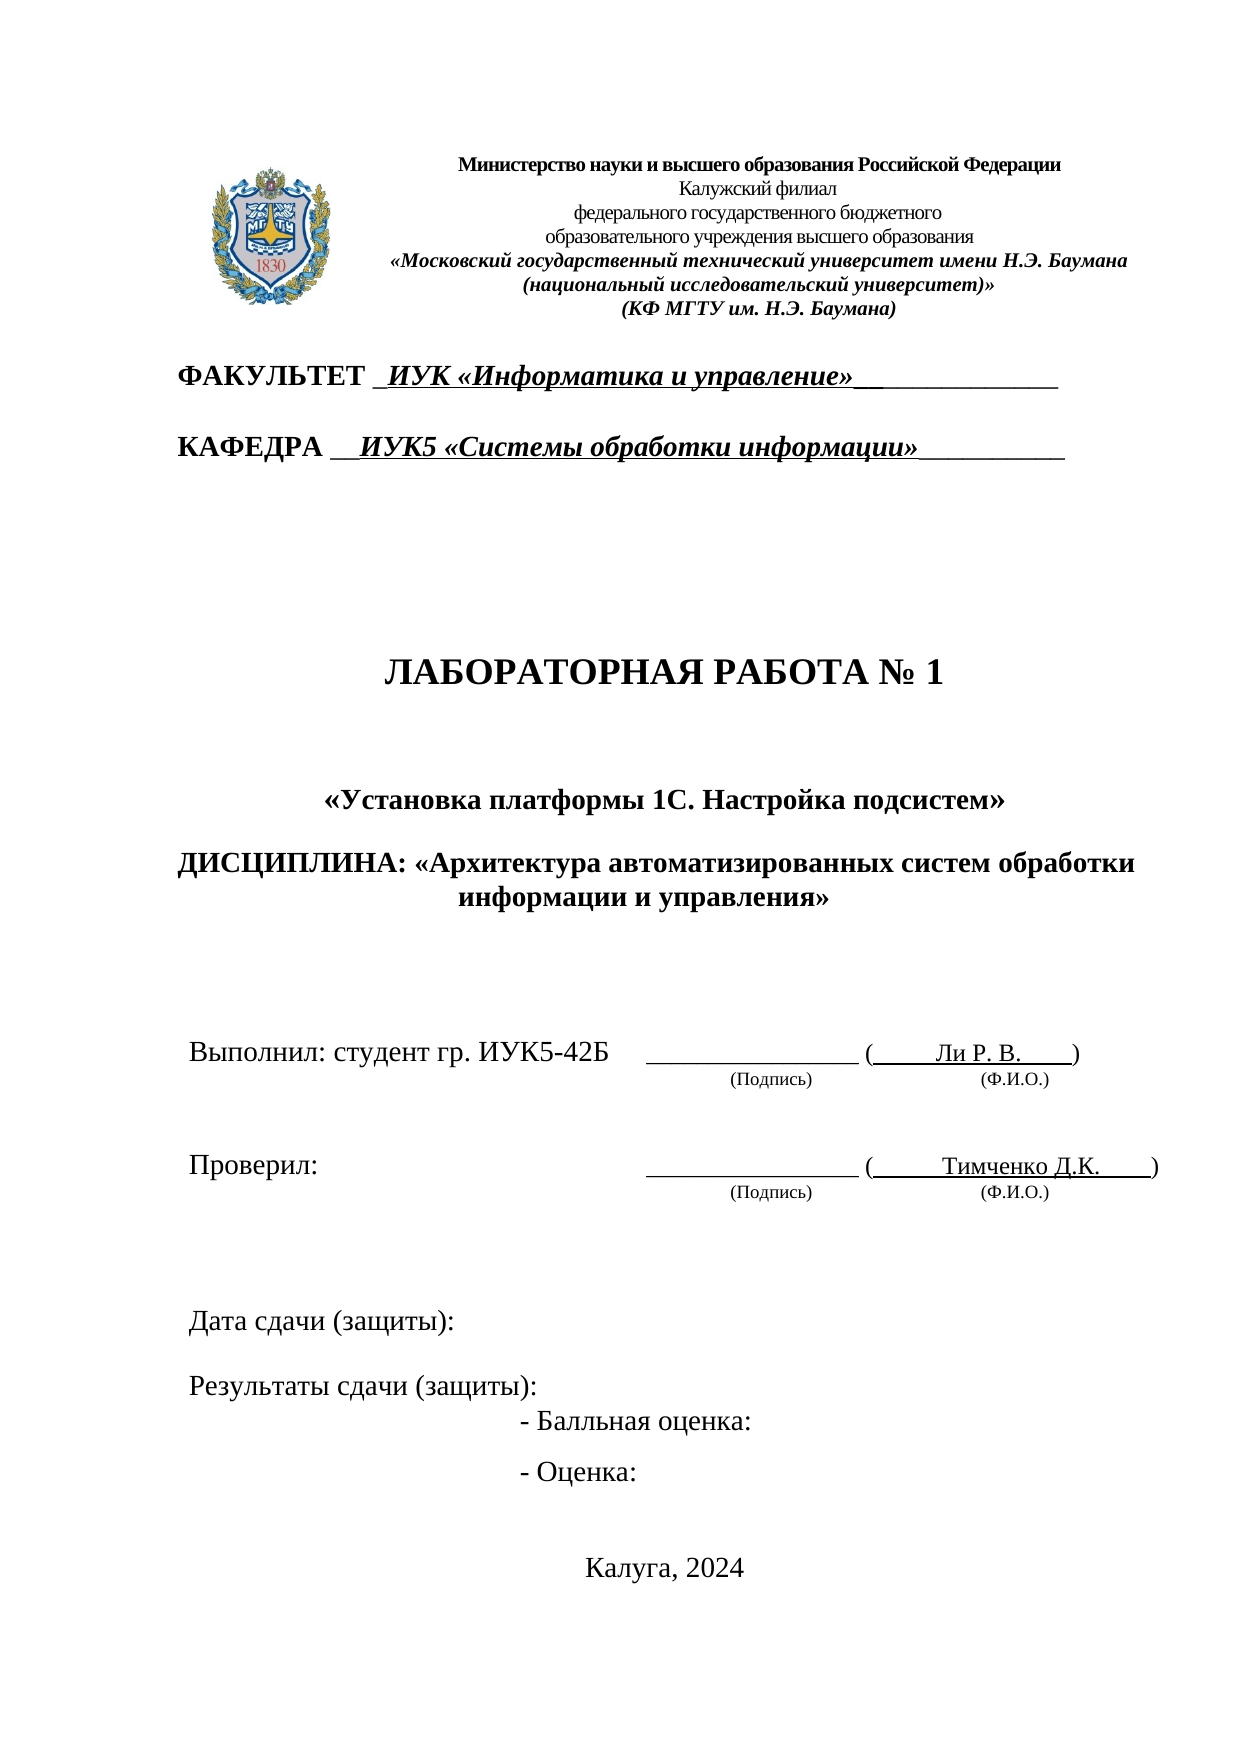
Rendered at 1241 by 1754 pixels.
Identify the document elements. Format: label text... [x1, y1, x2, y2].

text «Установка платформы 1С. Настройка подсистем» [177, 778, 1152, 817]
table_header Министерство науки и высшего образования Российской Федерации Калужский филиал федерального государственного бюджетного образовательного учреждения высшего образования «Московский государственный технический университет имени Н.Э. Баумана (национальный исследовательский университет)» (КФ МГТУ им. Н.Э. Баумана) [354, 152, 1166, 320]
text ДИСЦИПЛИНА: «Архитектура автоматизированных систем обработки информации и управления» [177, 846, 1152, 913]
table_cell Дата сдачи (защиты): Результаты сдачи (защиты): [177, 1239, 1174, 1403]
text Калуга, 2024 [177, 1550, 1152, 1584]
table_header [189, 152, 354, 320]
picture [211, 167, 331, 305]
table_cell _________________ ( Тимченко Д.К. ) (Подпись) (Ф.И.О.) [635, 1126, 1174, 1239]
table_header _________________ ( Ли Р. В. ) (Подпись) (Ф.И.О.) [635, 1013, 1174, 1126]
table_cell [177, 1403, 508, 1517]
text КАФЕДРА __ИУК5 «Системы обработки информации»__________ [177, 429, 1152, 462]
text ФАКУЛЬТЕТ _ИУК «Информатика и управление»______________ [177, 358, 1152, 391]
text ЛАБОРАТОРНАЯ РАБОТА № 1 [177, 649, 1152, 692]
table_cell - Балльная оценка: - Оценка: [508, 1403, 1174, 1517]
table_cell Проверил: [177, 1126, 635, 1239]
table_header Выполнил: студент гр. ИУК5-42Б [177, 1013, 635, 1126]
